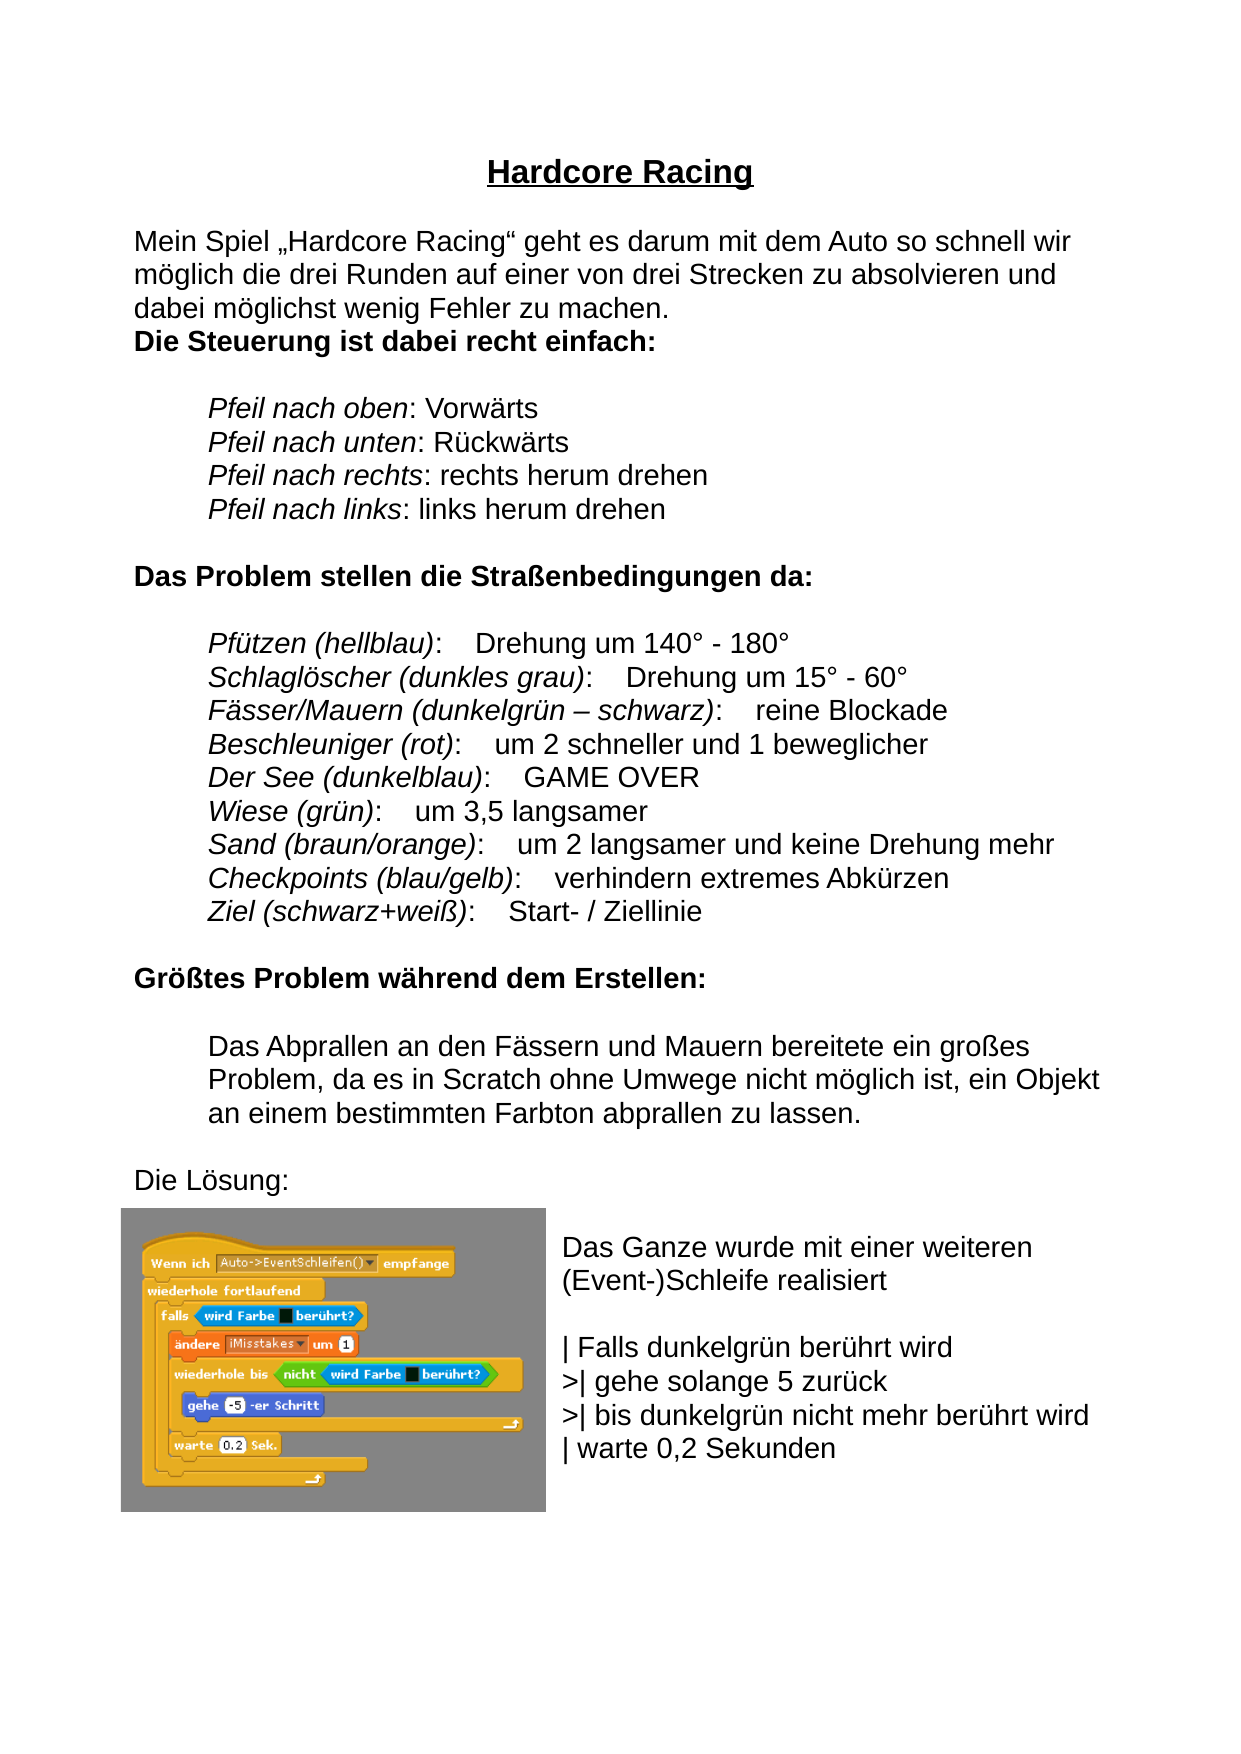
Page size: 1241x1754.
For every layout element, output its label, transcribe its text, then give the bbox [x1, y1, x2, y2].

text Ziel (schwarz+weiß): Start- / Ziellinie [134, 894, 1106, 928]
text >| bis dunkelgrün nicht mehr berührt wird [546, 1398, 1106, 1431]
text Beschleuniger (rot): um 2 schneller und 1 beweglicher [134, 727, 1106, 760]
text Mein Spiel „Hardcore Racing“ geht es darum mit dem Auto so schnell wir möglich die drei Runden auf einer von drei Strecken zu absolvieren und dabei möglichst wenig Fehler zu machen. [134, 224, 1106, 324]
text Pfützen (hellblau): Drehung um 140° - 180° [134, 626, 1106, 660]
text | Falls dunkelgrün berührt wird [546, 1331, 1106, 1364]
text >| gehe solange 5 zurück [546, 1364, 1106, 1398]
picture [120, 1208, 546, 1512]
text Wiese (grün): um 3,5 langsamer [134, 794, 1106, 827]
text Die Steuerung ist dabei recht einfach: [134, 324, 1106, 358]
text Fässer/Mauern (dunkelgrün – schwarz): reine Blockade [134, 693, 1106, 727]
text Hardcore Racing [118, 152, 1122, 190]
text Das Abprallen an den Fässern und Mauern bereitete ein großes Problem, da es in Scratch ohne Umwege nicht möglich ist, ein Objekt an einem bestimmten Farbton abprallen zu lassen. [134, 1029, 1106, 1129]
text Pfeil nach rechts: rechts herum drehen [134, 458, 1106, 492]
text Pfeil nach unten: Rückwärts [134, 425, 1106, 458]
text Größtes Problem während dem Erstellen: [134, 962, 1106, 995]
text | warte 0,2 Sekunden [546, 1431, 1106, 1465]
text Die Lösung: [134, 1163, 1106, 1196]
text Der See (dunkelblau): GAME OVER [134, 760, 1106, 794]
text Checkpoints (blau/gelb): verhindern extremes Abkürzen [134, 861, 1106, 894]
text Pfeil nach links: links herum drehen [134, 492, 1106, 526]
text Das Ganze wurde mit einer weiteren (Event-)Schleife realisiert [546, 1230, 1106, 1297]
text Das Problem stellen die Straßenbedingungen da: [134, 559, 1106, 593]
text Schlaglöscher (dunkles grau): Drehung um 15° - 60° [134, 660, 1106, 693]
text Pfeil nach oben: Vorwärts [134, 391, 1106, 425]
text Sand (braun/orange): um 2 langsamer und keine Drehung mehr [134, 827, 1106, 861]
